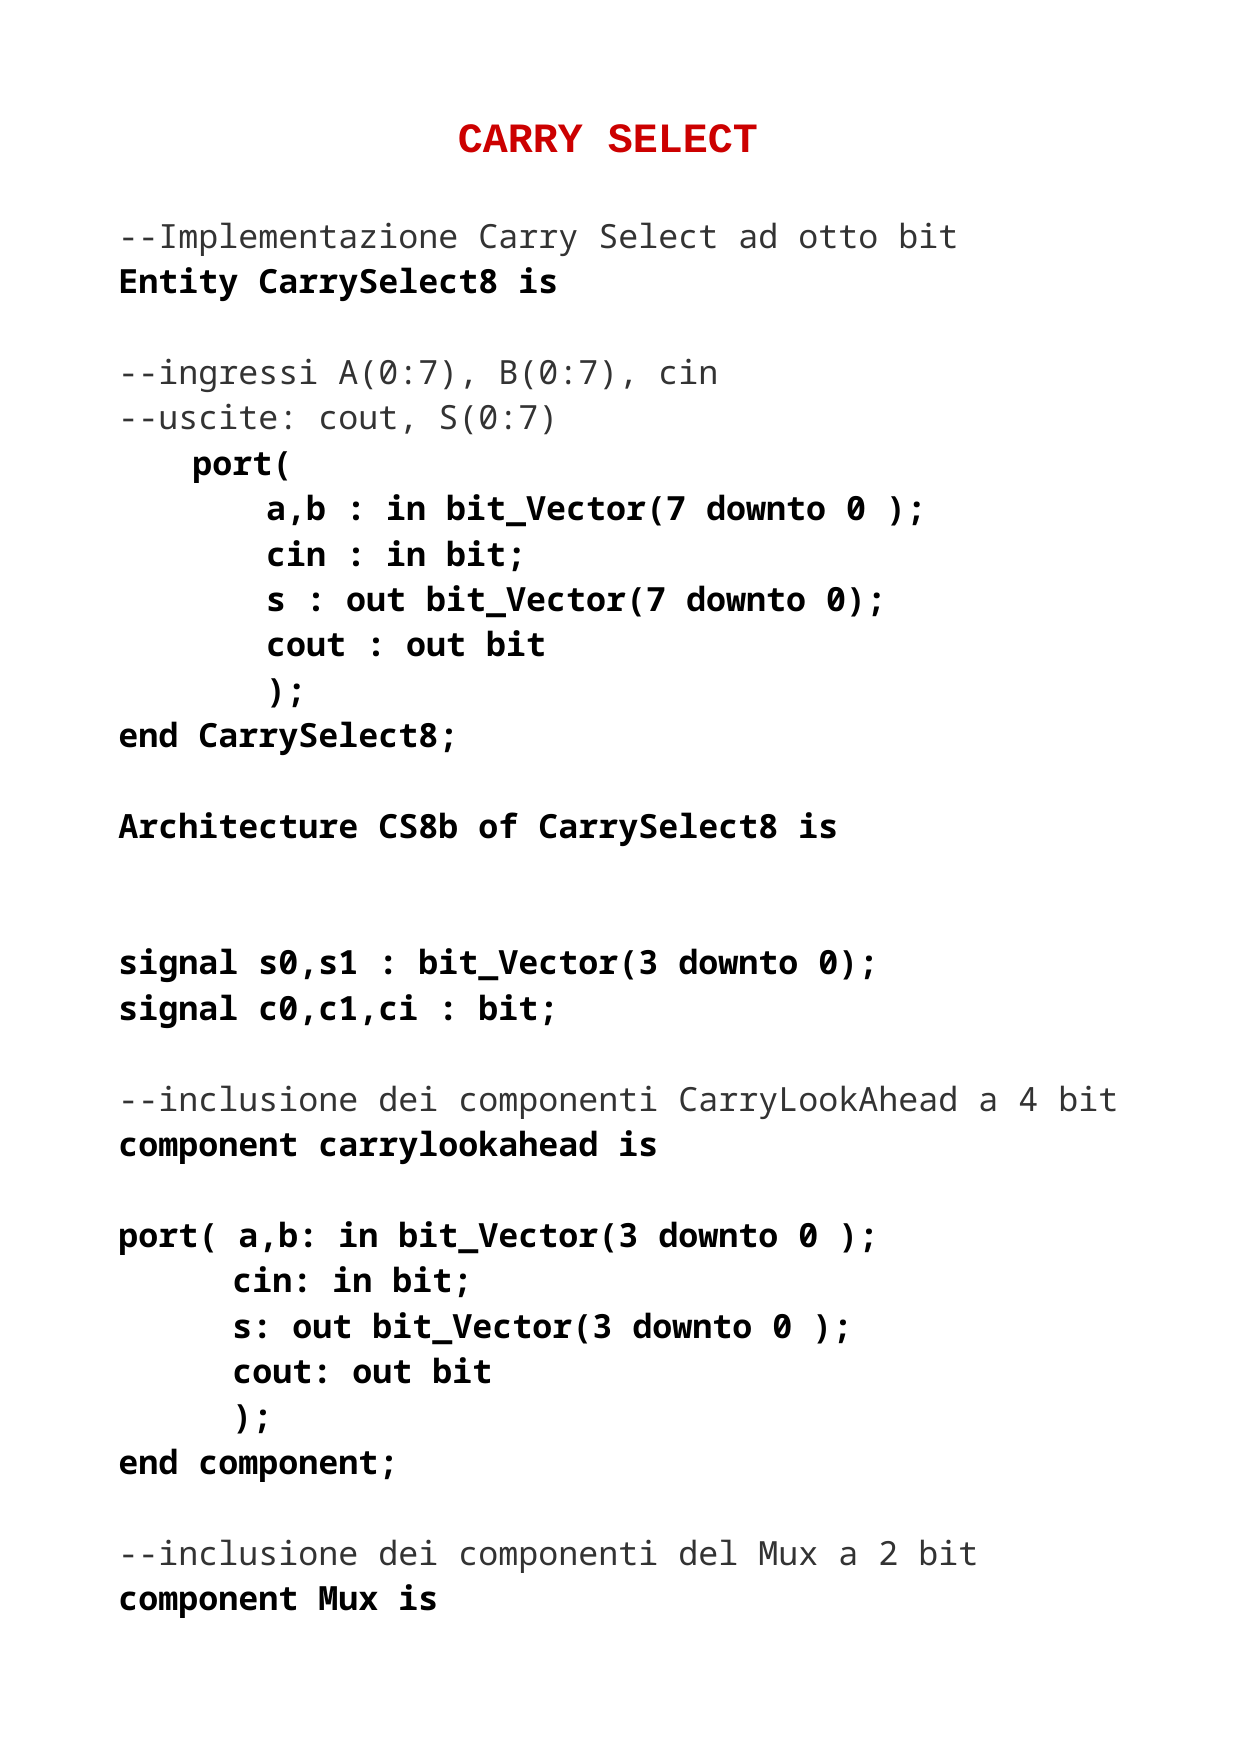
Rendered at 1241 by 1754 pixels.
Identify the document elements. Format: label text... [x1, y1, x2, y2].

text cin: in bit; [118, 1257, 1122, 1302]
text component carrylookahead is [118, 1121, 1122, 1166]
text signal c0,c1,ci : bit; [118, 984, 1122, 1030]
text component Mux is [118, 1575, 1122, 1620]
text a,b : in bit_Vector(7 downto 0 ); [118, 485, 1122, 530]
text CARRY SELECT [118, 118, 1122, 165]
text --inclusione dei componenti CarryLookAhead a 4 bit [118, 1075, 1122, 1121]
text s: out bit_Vector(3 downto 0 ); [118, 1302, 1122, 1348]
text --uscite: cout, S(0:7) [118, 394, 1122, 439]
text end component; [118, 1439, 1122, 1484]
text cout : out bit [118, 621, 1122, 667]
text end CarrySelect8; [118, 712, 1122, 757]
text --Implementazione Carry Select ad otto bit [118, 212, 1122, 258]
text port( [118, 439, 1122, 485]
text --ingressi A(0:7), B(0:7), cin [118, 349, 1122, 394]
text --inclusione dei componenti del Mux a 2 bit [118, 1529, 1122, 1575]
text ); [118, 667, 1122, 712]
text Architecture CS8b of CarrySelect8 is [118, 803, 1122, 848]
text s : out bit_Vector(7 downto 0); [118, 576, 1122, 621]
text cin : in bit; [118, 530, 1122, 576]
text Entity CarrySelect8 is [118, 258, 1122, 303]
text cout: out bit [118, 1348, 1122, 1393]
text port( a,b: in bit_Vector(3 downto 0 ); [118, 1212, 1122, 1257]
text signal s0,s1 : bit_Vector(3 downto 0); [118, 939, 1122, 984]
text ); [118, 1393, 1122, 1439]
